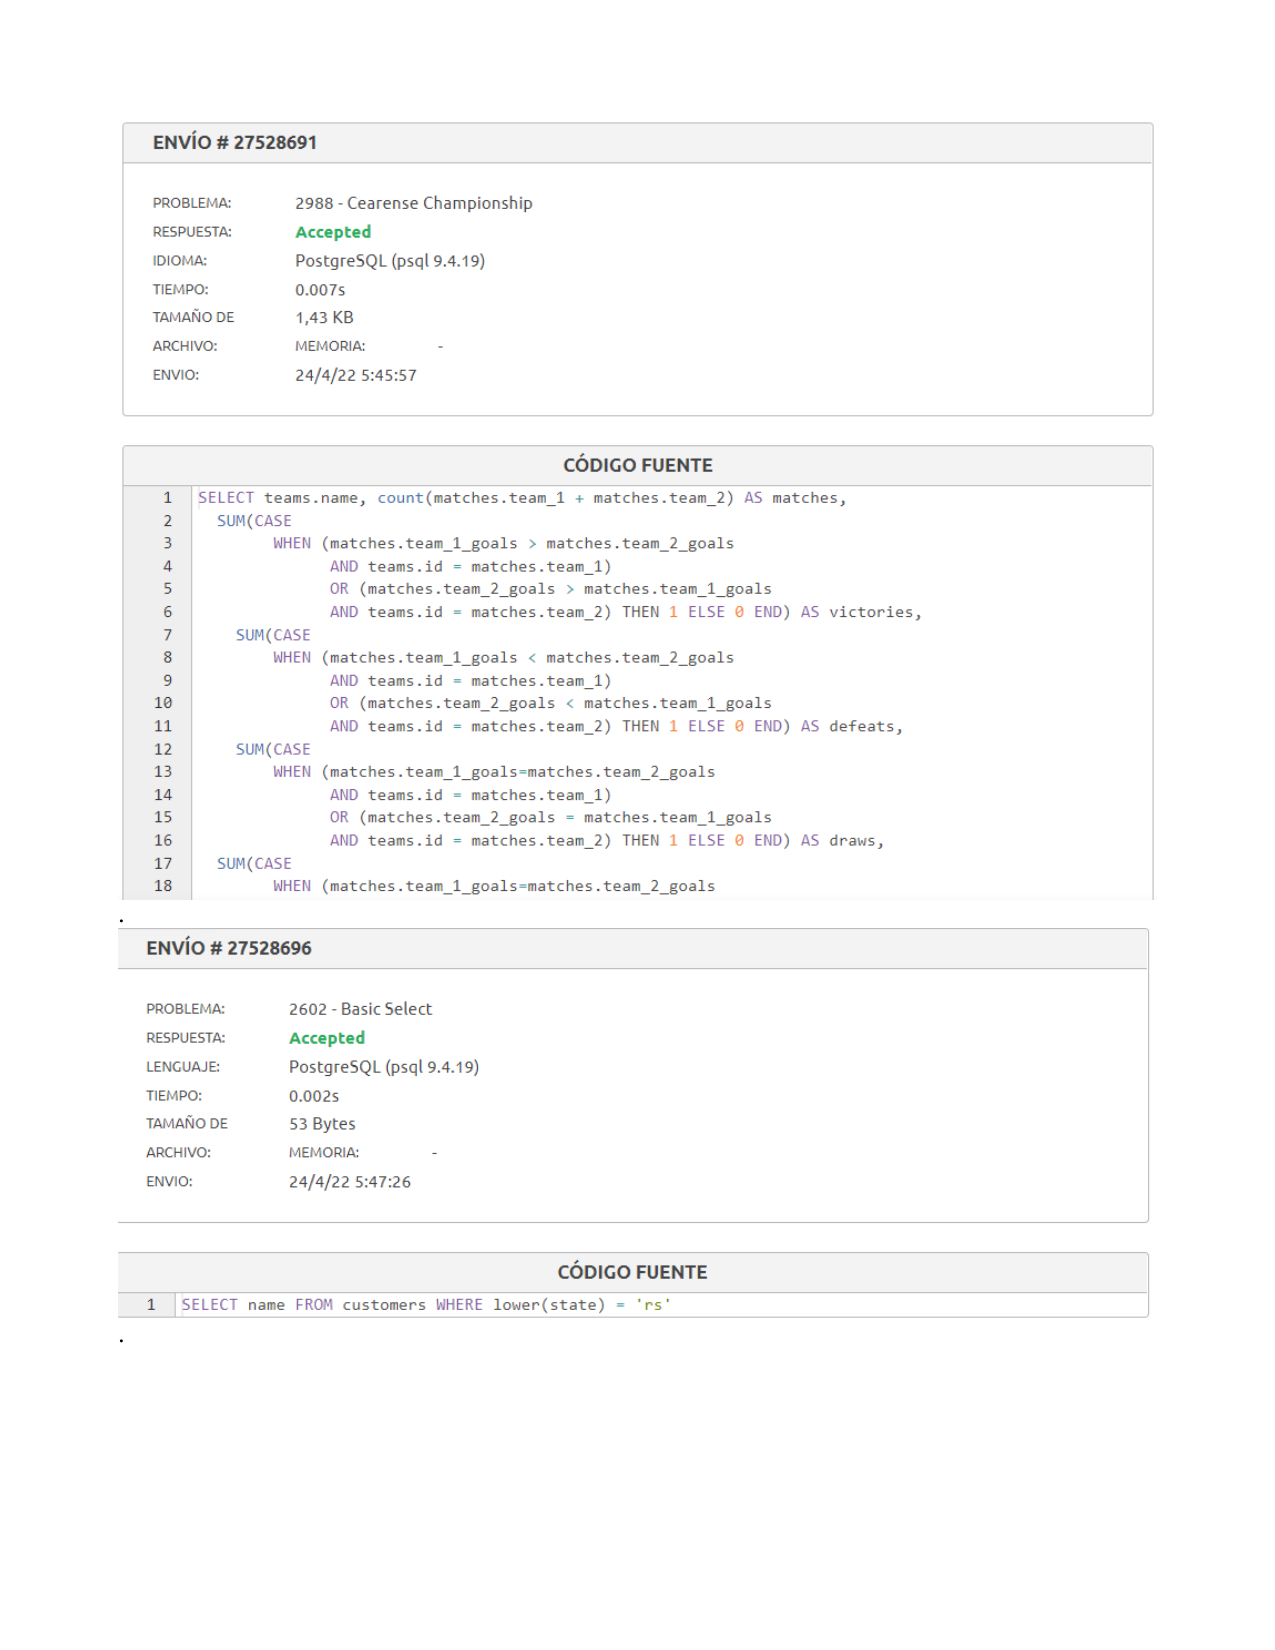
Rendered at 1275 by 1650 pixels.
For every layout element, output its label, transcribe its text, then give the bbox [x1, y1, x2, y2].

text . [118, 900, 1157, 928]
picture [118, 928, 1157, 1320]
text . [118, 1320, 1157, 1348]
picture [118, 118, 1157, 900]
